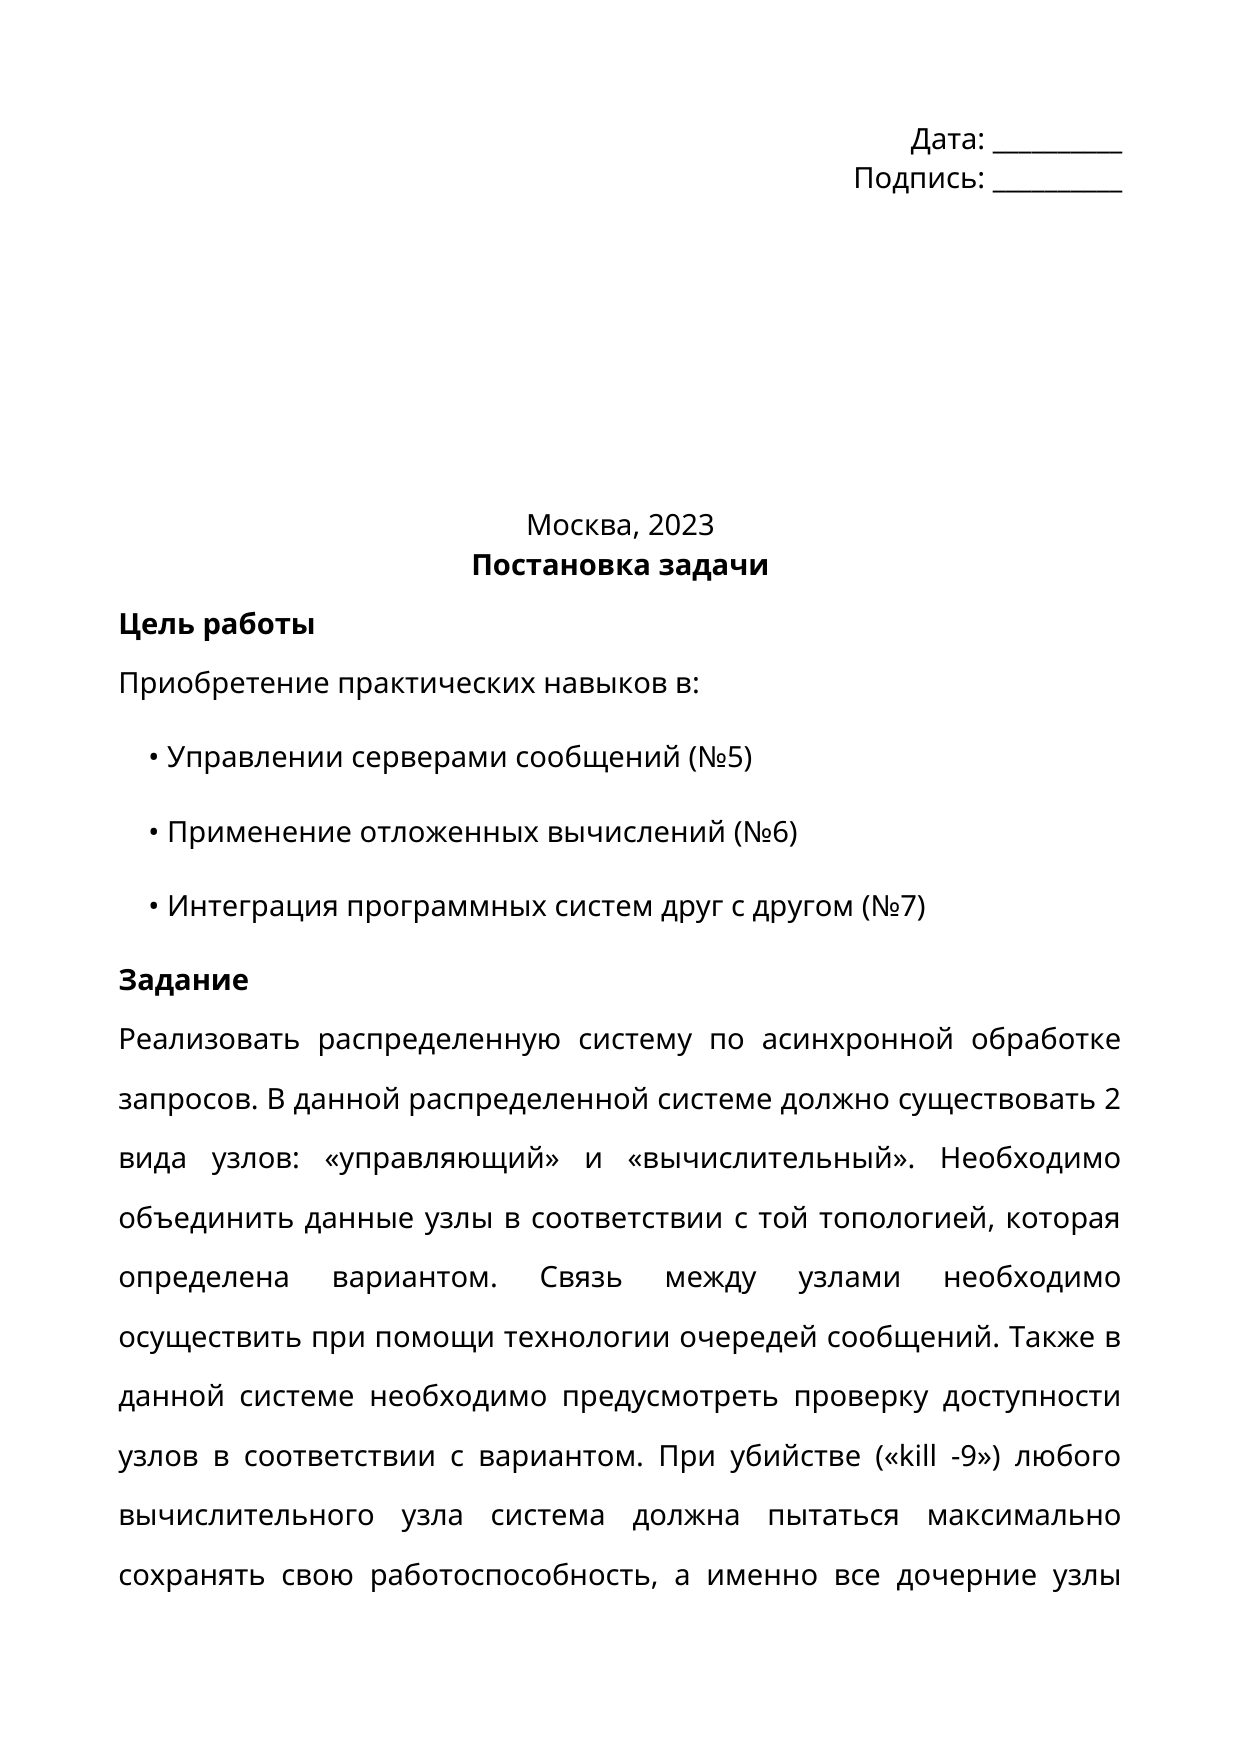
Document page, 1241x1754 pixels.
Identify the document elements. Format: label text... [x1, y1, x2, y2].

text Постановка задачи [118, 544, 1122, 583]
text Москва, 2023 [118, 504, 1122, 544]
text • Применение отложенных вычислений (№6) [118, 811, 1122, 851]
text Реализовать распределенную систему по асинхронной обработке запросов. В данной распределенной системе должно существовать 2 вида узлов: «управляющий» и «вычислительный». Необходимо объединить данные узлы в соответствии с той топологией, которая определена вариантом. Связь между узлами необходимо осуществить при помощи технологии очередей сообщений. Также в данной системе необходимо предусмотреть проверку доступности узлов в соответствии с вариантом. При убийстве («kill -9») любого вычислительного узла система должна пытаться максимально сохранять свою работоспособность, а именно все дочерние узлы [118, 1018, 1122, 1593]
text Цель работы [118, 603, 1122, 643]
text Задание [118, 959, 1122, 999]
text • Управлении серверами сообщений (№5) [118, 737, 1122, 776]
text Дата: __________ [118, 118, 1122, 158]
text • Интеграция программных систем друг с другом (№7) [118, 885, 1122, 924]
text Подпись: __________ [118, 158, 1122, 197]
text Приобретение практических навыков в: [118, 663, 1122, 702]
